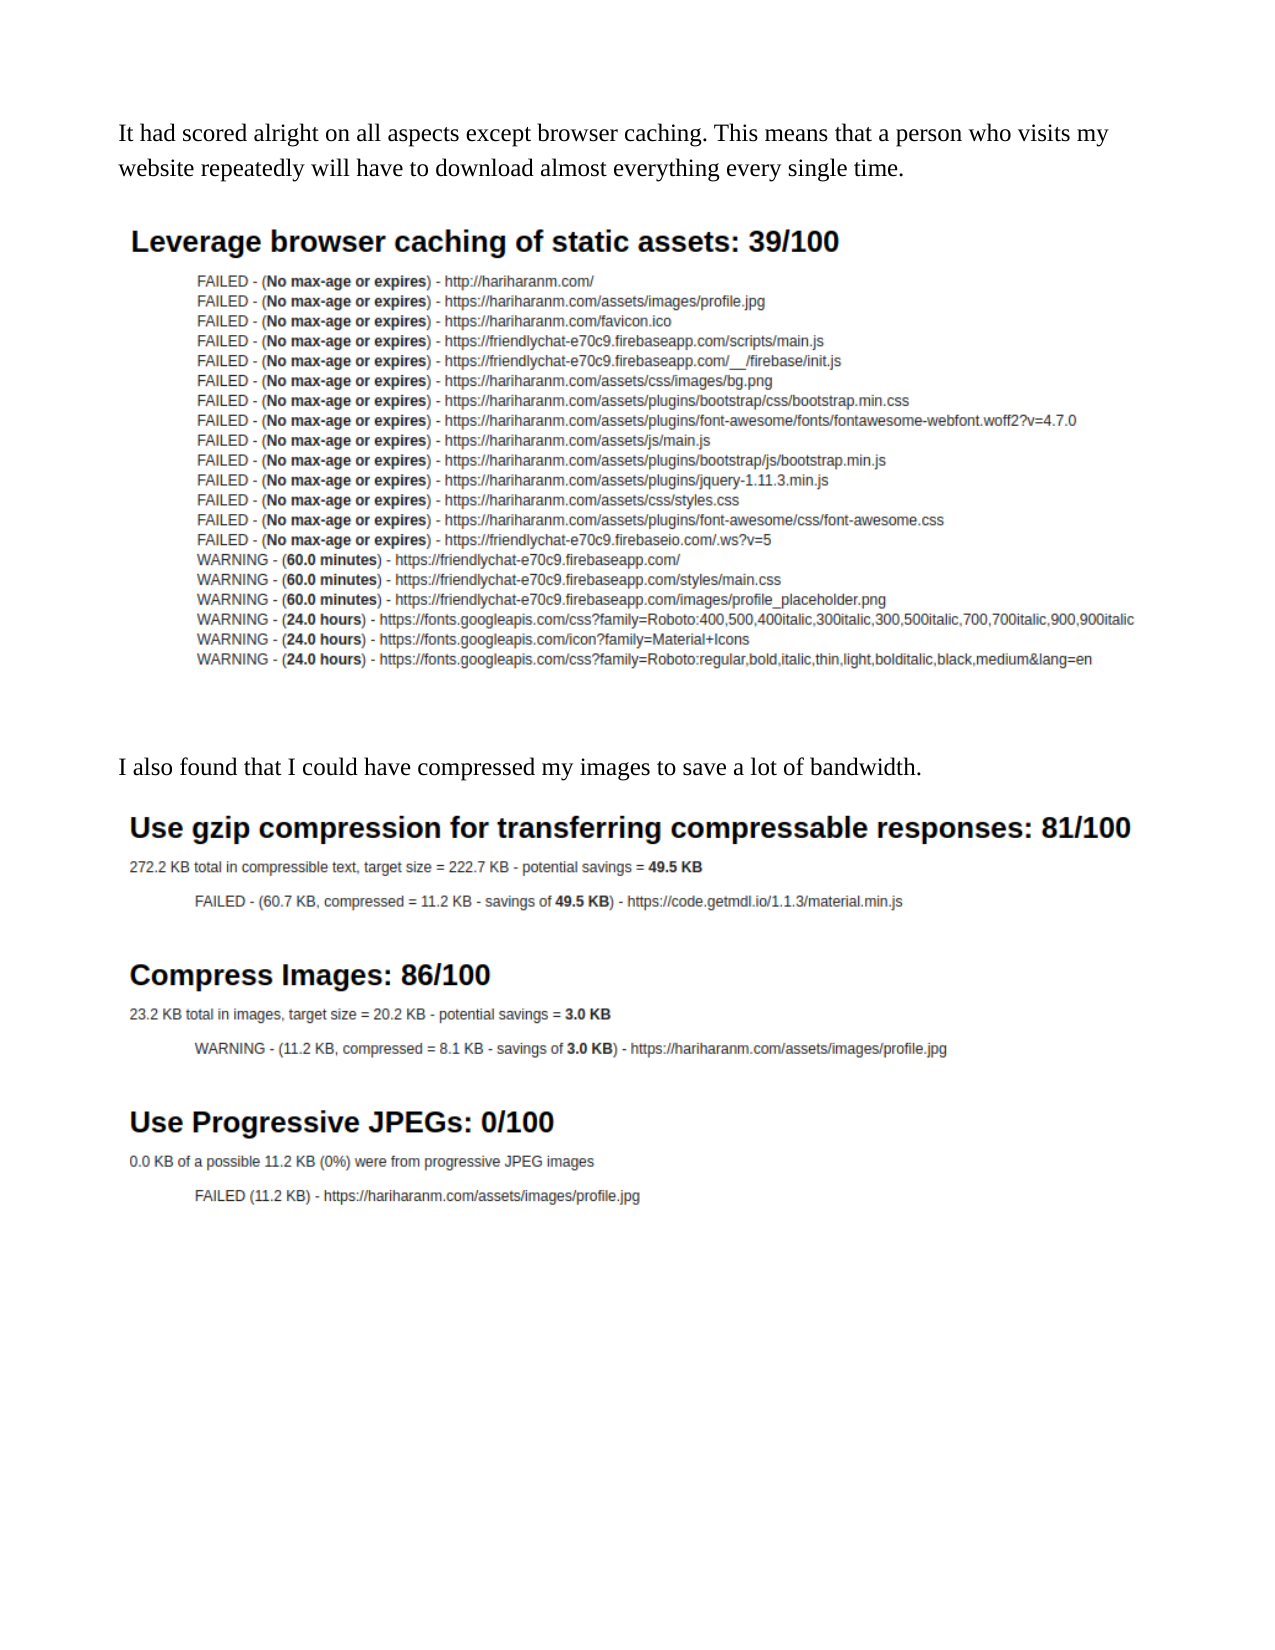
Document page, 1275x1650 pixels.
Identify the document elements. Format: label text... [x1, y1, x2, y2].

text It had scored alright on all aspects except browser caching. This means that a person who visits my website repeatedly will have to download almost everything every single time. [118, 118, 1157, 181]
text I also found that I could have compressed my images to save a lot of bandwidth. [118, 752, 1157, 780]
picture [118, 800, 1157, 1238]
picture [118, 201, 1157, 697]
